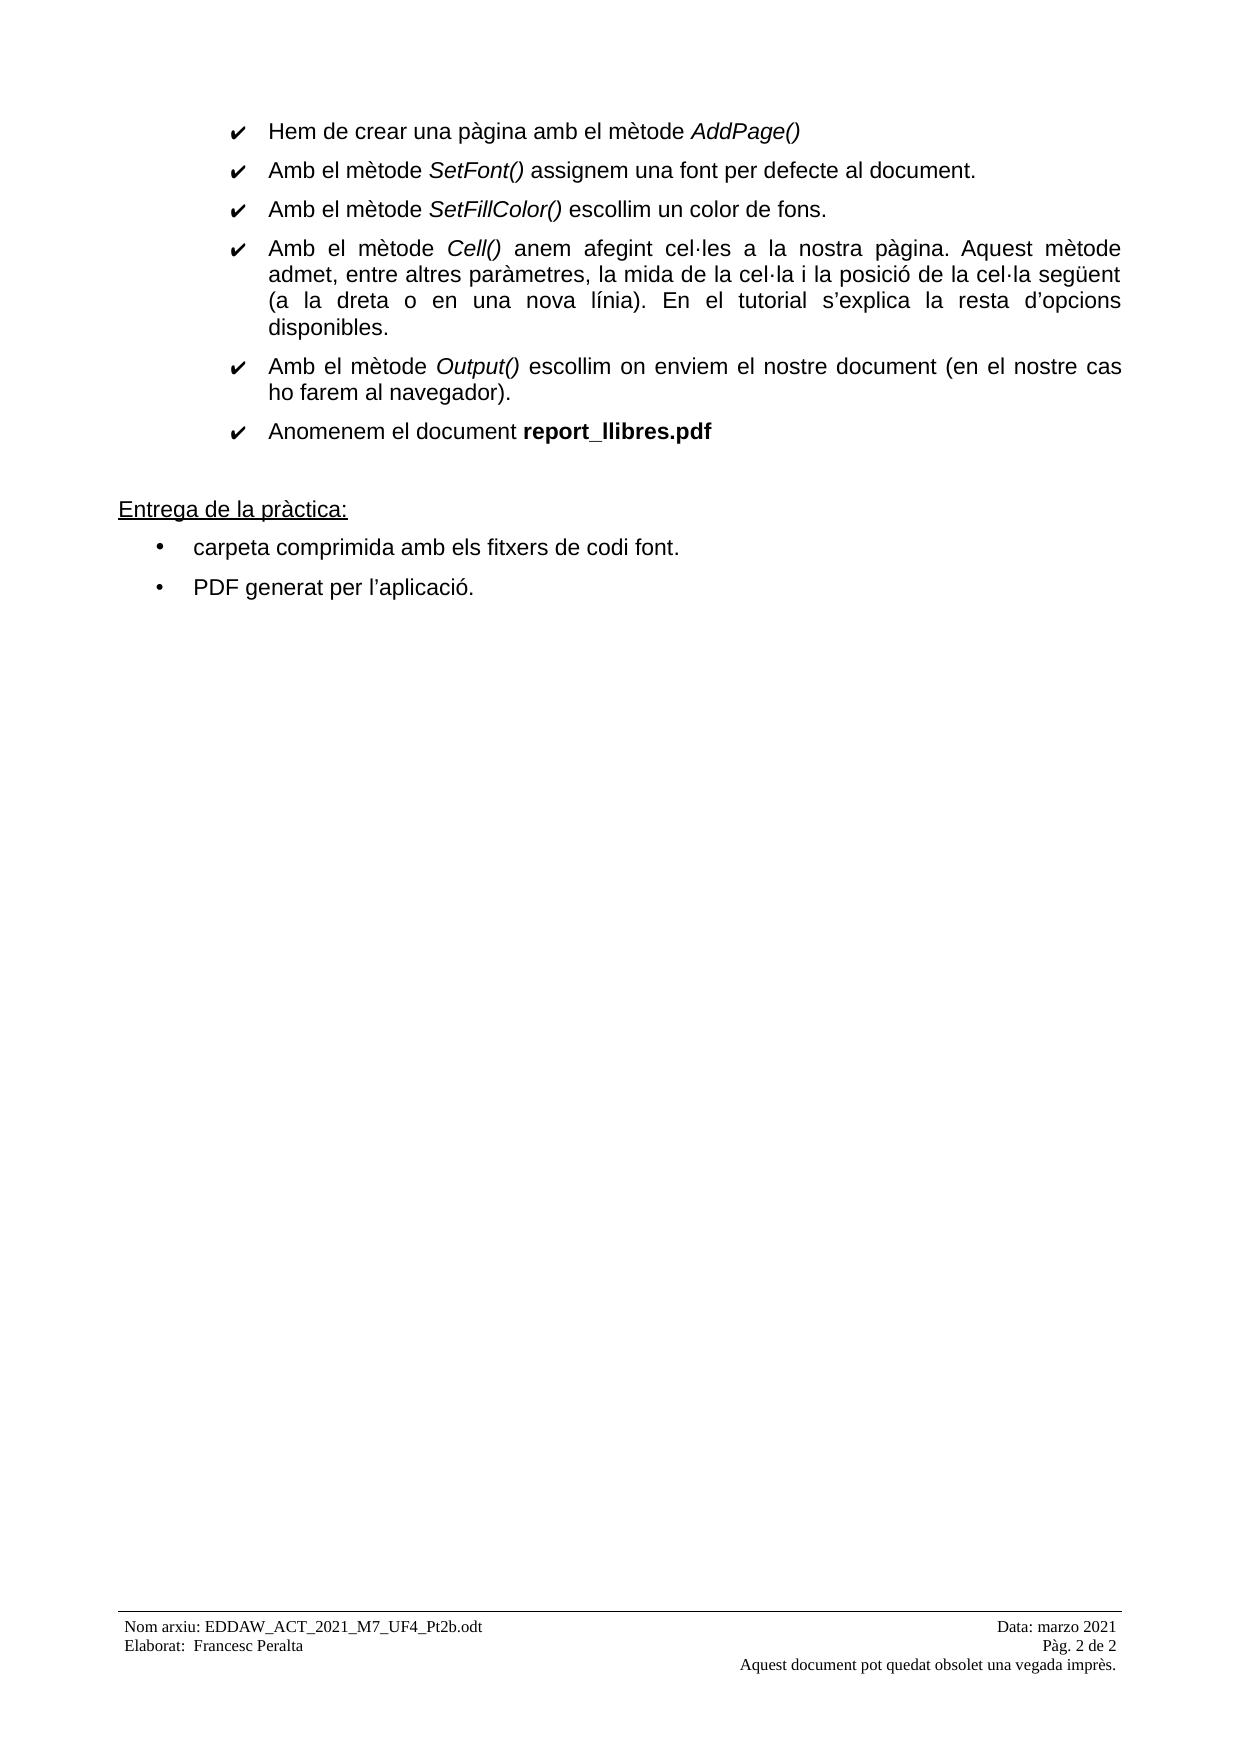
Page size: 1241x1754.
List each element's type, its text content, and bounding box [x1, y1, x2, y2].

list carpeta comprimida amb els fitxers de codi font. [156, 534, 1122, 561]
list Anomenem el document report_llibres.pdf [231, 418, 1122, 444]
list Hem de crear una pàgina amb el mètode AddPage() [231, 118, 1122, 144]
list Amb el mètode Cell() anem afegint cel·les a la nostra pàgina. Aquest mètode admet, entre altres paràmetres, la mida de la cel·la i la posició de la cel·la següent (a la dreta o en una nova línia). En el tutorial s’explica la resta d’opcions disponibles. [231, 235, 1122, 340]
text Entrega de la pràctica: [118, 496, 1122, 522]
list PDF generat per l’aplicació. [156, 574, 1122, 600]
list Amb el mètode SetFillColor() escollim un color de fons. [231, 196, 1122, 222]
list Amb el mètode Output() escollim on enviem el nostre document (en el nostre cas ho farem al navegador). [231, 353, 1122, 405]
list Amb el mètode SetFont() assignem una font per defecte al document. [231, 157, 1122, 183]
